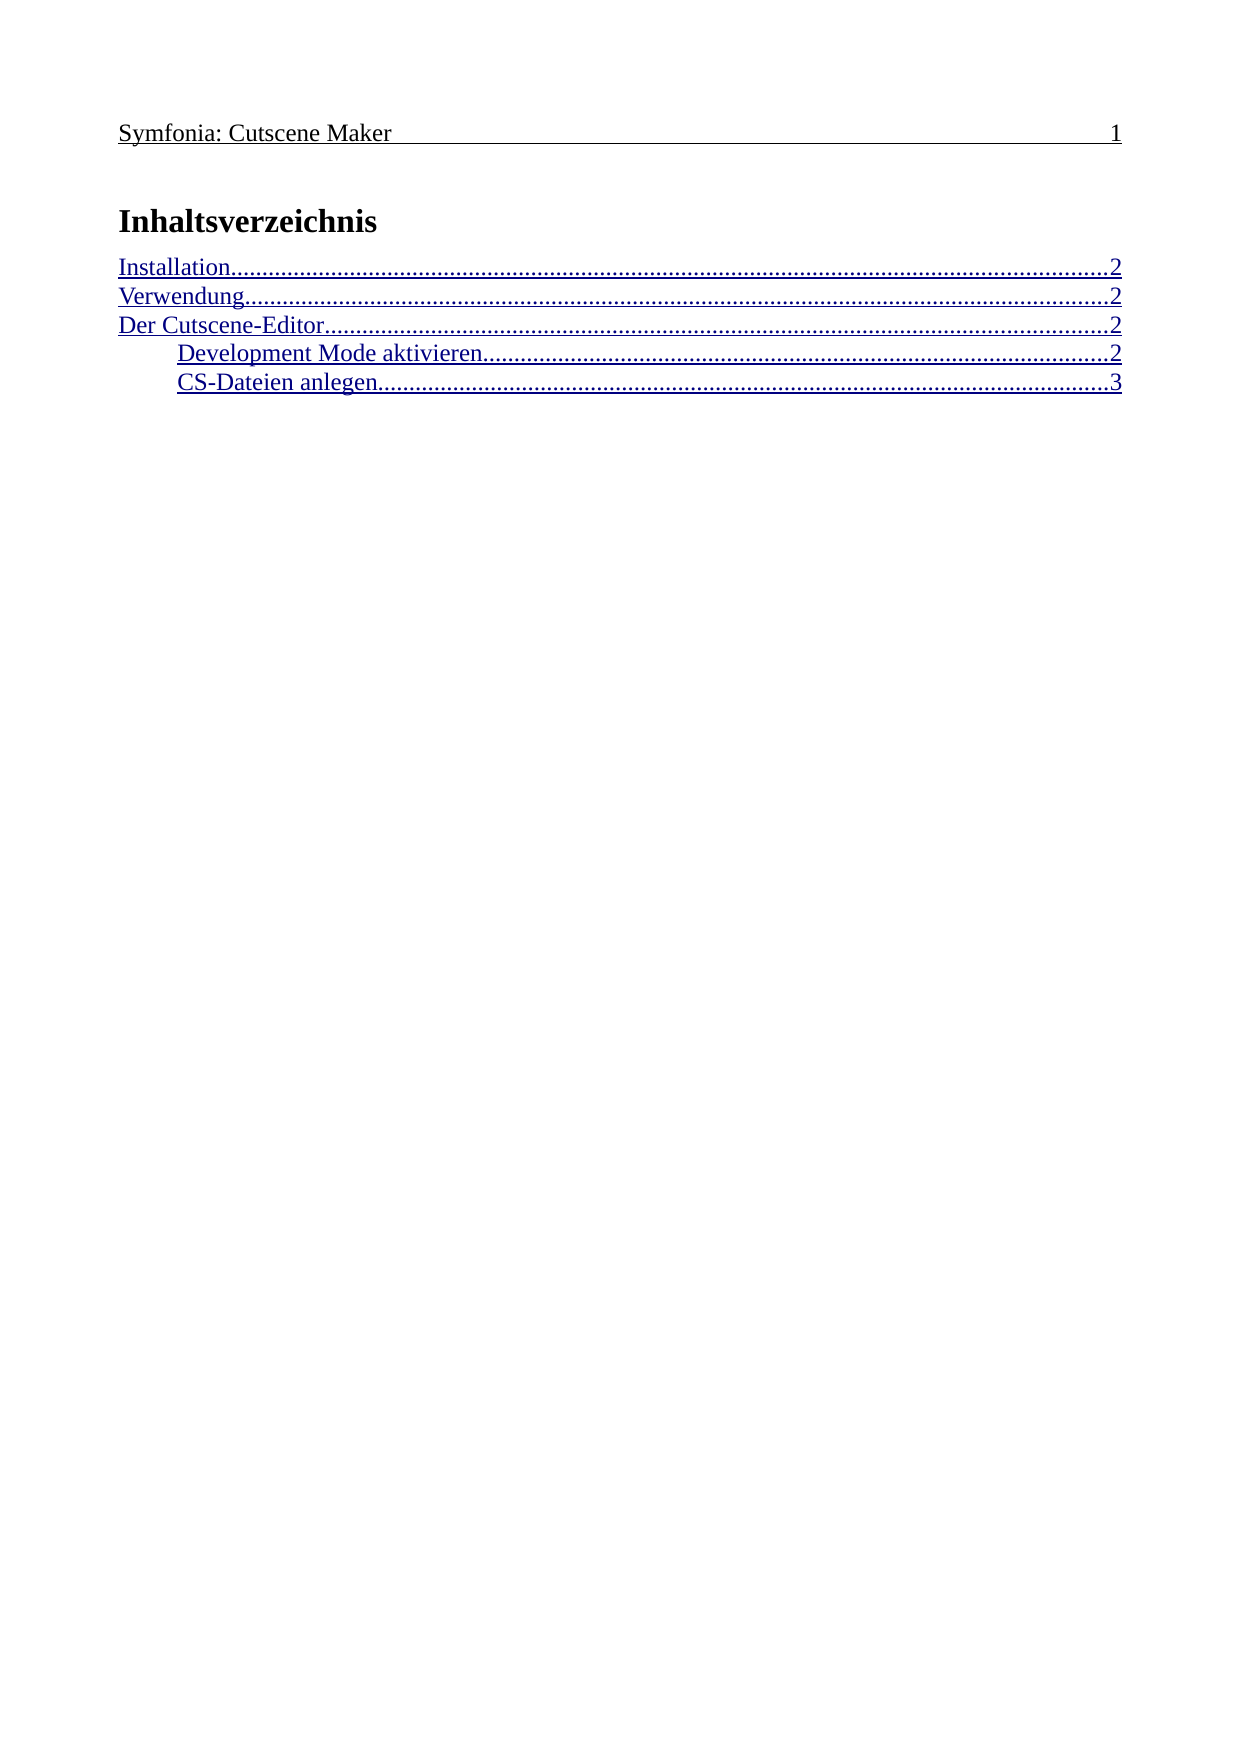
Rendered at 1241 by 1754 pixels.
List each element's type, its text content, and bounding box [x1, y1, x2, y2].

text CS-Dateien anlegen 3 [177, 367, 1122, 392]
text Development Mode aktivieren 2 [177, 338, 1122, 363]
text Installation 2 [118, 252, 1122, 277]
text Der Cutscene-Editor 2 [118, 310, 1122, 335]
subtitle Inhaltsverzeichnis [118, 201, 1122, 240]
text Verwendung 2 [118, 281, 1122, 306]
